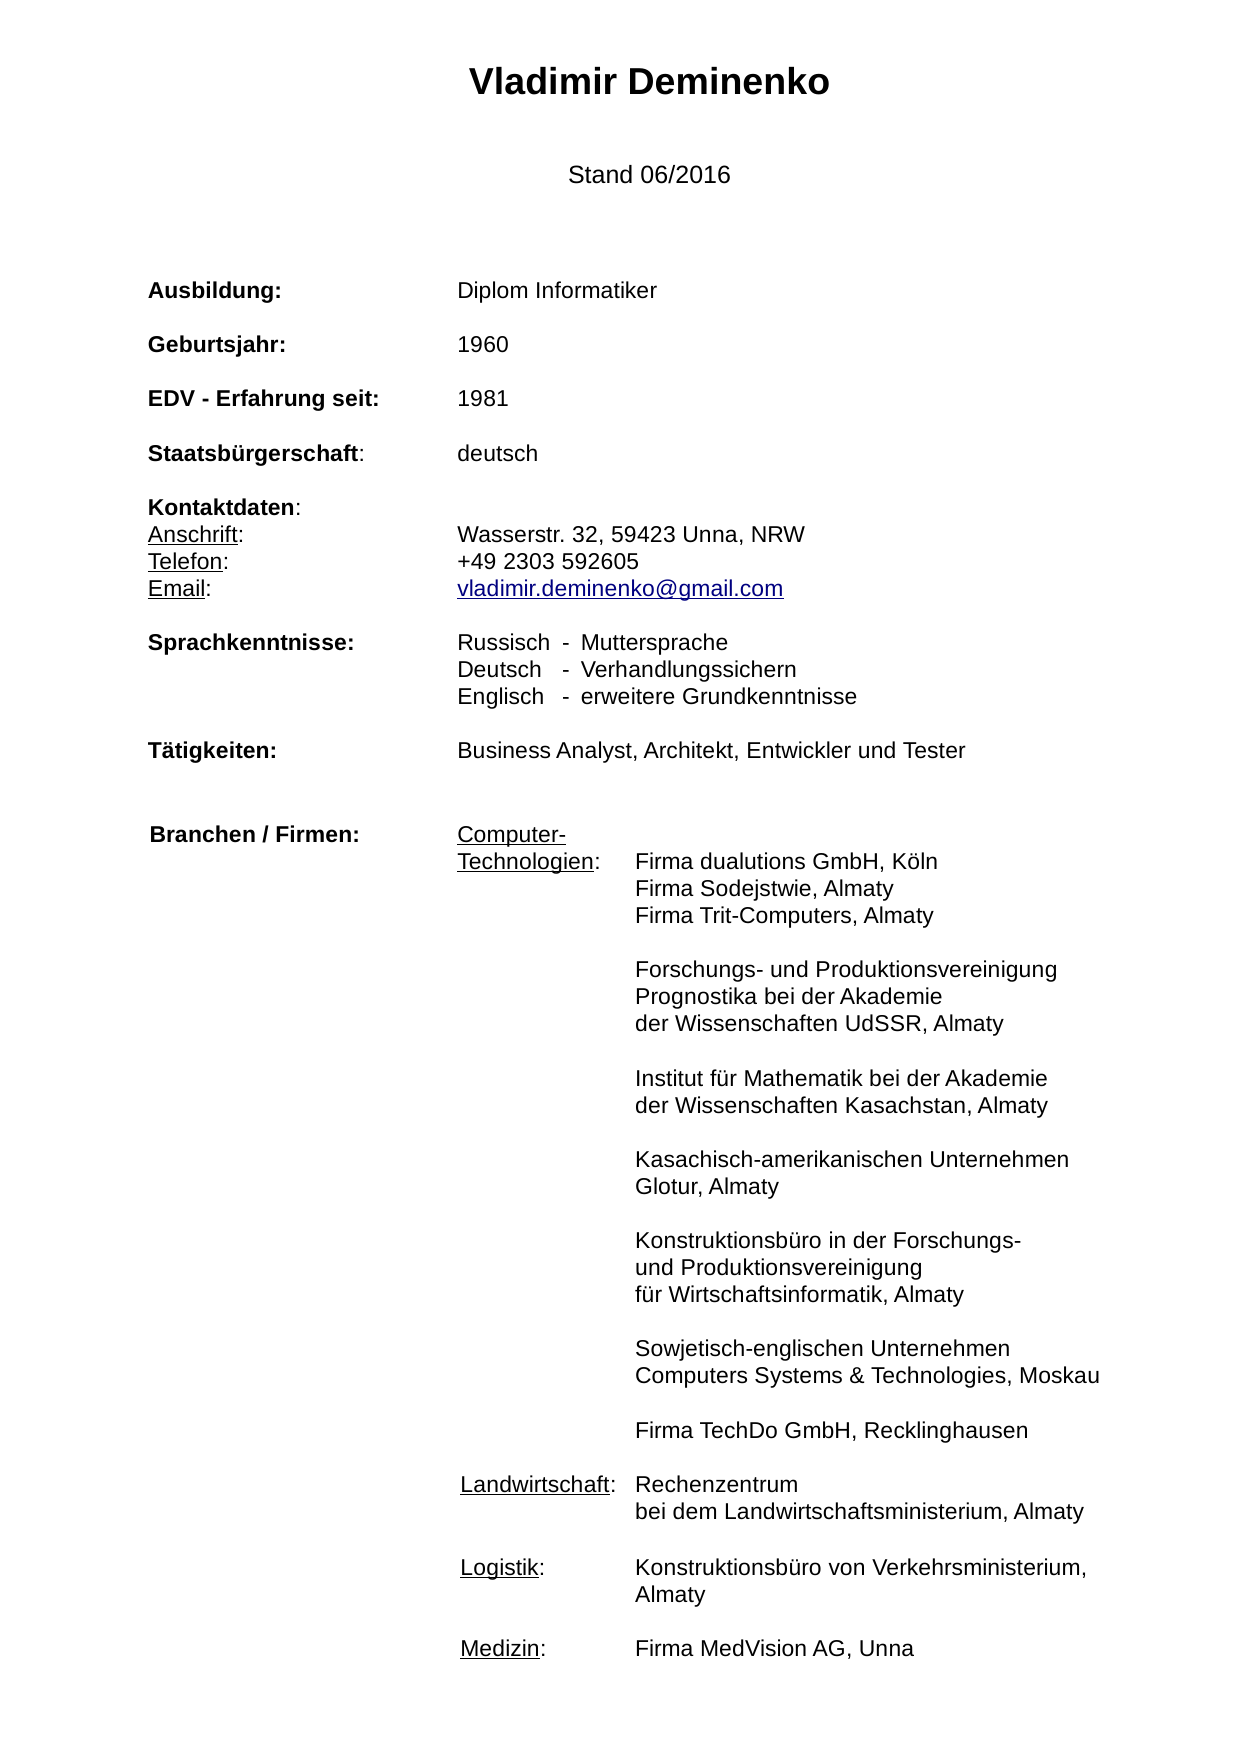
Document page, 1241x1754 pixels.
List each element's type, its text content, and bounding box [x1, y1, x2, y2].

text Email: vladimir.deminenko@gmail.com [148, 574, 1152, 601]
text Staatsbürgerschaft: deutsch [148, 439, 1152, 466]
text Logistik: Konstruktionsbüro von Verkehrsministerium, Almaty [148, 1553, 1152, 1607]
text Ausbildung: Diplom Informatiker [148, 276, 1152, 303]
text Deutsch - Verhandlungssichern [148, 656, 1152, 683]
text Medizin: Firma MedVision AG, Unna [148, 1607, 1152, 1691]
text Tätigkeiten: Business Analyst, Architekt, Entwickler und Tester [148, 737, 1152, 764]
text Englisch - erweitere Grundkenntnisse [148, 683, 1152, 710]
text EDV - Erfahrung seit: 1981 [148, 385, 1152, 412]
text Stand 06/2016 [148, 160, 1152, 189]
text Vladimir Deminenko [148, 59, 1152, 102]
text Sowjetisch-englischen Unternehmen Computers Systems & Technologies, Moskau Firma TechDo GmbH, Recklinghausen Landwirtschaft: Rechenzentrum bei dem Landwirtschaftsministerium, Almaty [148, 1308, 1152, 1524]
text Branchen / Firmen: Computer- Technologien: Firma dualutions GmbH, Köln Firma Sodejstwie, Almaty Firma Trit-Computers, Almaty Forschungs- und Produktionsvereinigung Prognostika bei der Akademie der Wissenschaften UdSSR, Almaty Institut für Mathematik bei der Akademie der Wissenschaften Kasachstan, Almaty Kasachisch-amerikanischen Unternehmen Glotur, Almaty Konstruktionsbüro in der Forschungs- und Produktionsvereinigung für Wirtschaftsinformatik, Almaty [149, 820, 1152, 1308]
text Kontaktdaten: Anschrift: Wasserstr. 32, 59423 Unna, NRW Telefon: +49 2303 592605 [148, 493, 1152, 574]
text Sprachkenntnisse: Russisch - Muttersprache [148, 628, 1152, 656]
text Geburtsjahr: 1960 [148, 331, 1152, 358]
